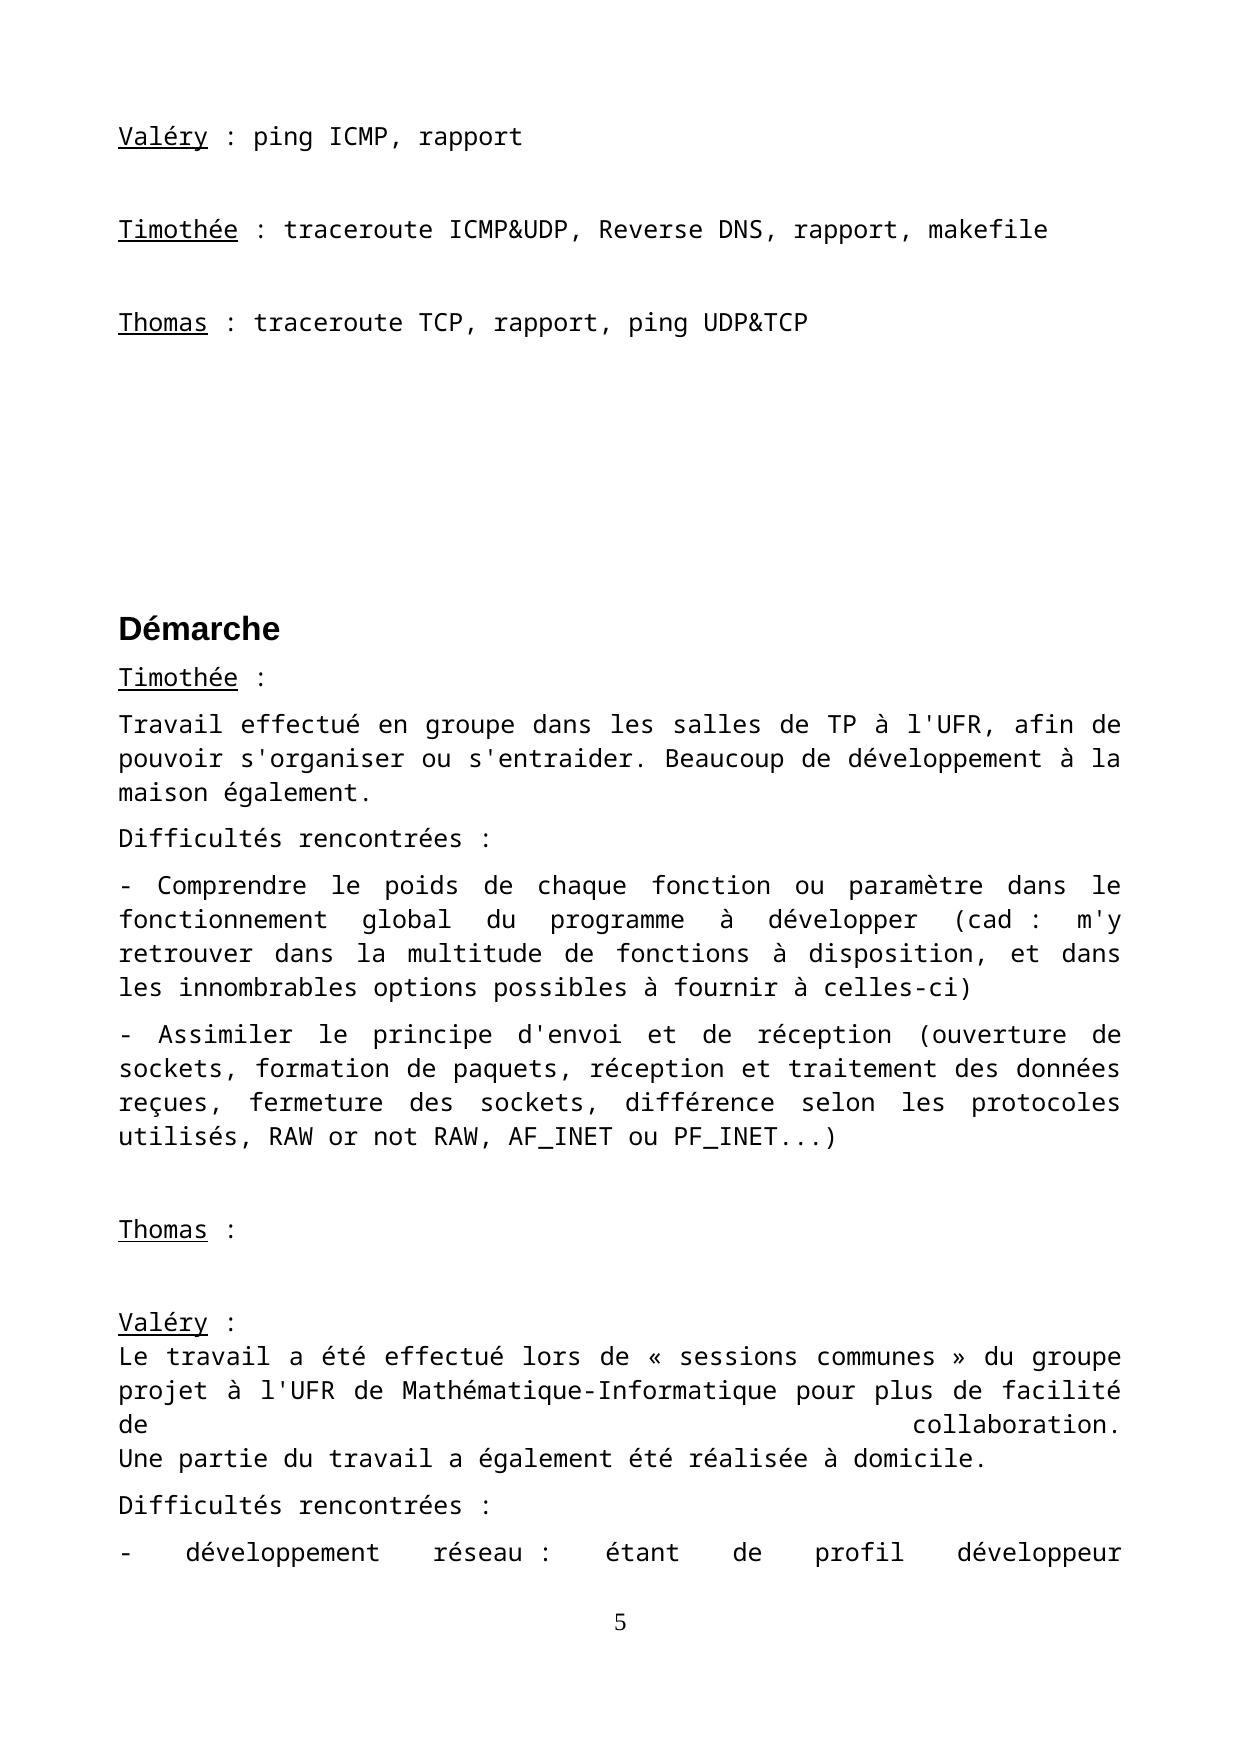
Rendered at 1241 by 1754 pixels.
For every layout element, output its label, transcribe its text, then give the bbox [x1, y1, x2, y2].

text - Assimiler le principe d'envoi et de réception (ouverture de sockets, formation de paquets, réception et traitement des données reçues, fermeture des sockets, différence selon les protocoles utilisés, RAW or not RAW, AF_INET ou PF_INET...) [118, 1016, 1122, 1153]
text Difficultés rencontrées : [118, 1488, 1122, 1522]
text Timothée : traceroute ICMP&UDP, Reverse DNS, rapport, makefile [118, 211, 1122, 245]
text Valéry : Le travail a été effectué lors de « sessions communes » du groupe projet à l'UFR de Mathématique-Informatique pour plus de facilité de collaboration. Une partie du travail a également été réalisée à domicile. [118, 1305, 1122, 1475]
subtitle Démarche [118, 609, 1122, 647]
text - Comprendre le poids de chaque fonction ou paramètre dans le fonctionnement global du programme à développer (cad : m'y retrouver dans la multitude de fonctions à disposition, et dans les innombrables options possibles à fournir à celles-ci) [118, 868, 1122, 1004]
text Valéry : ping ICMP, rapport [118, 118, 1122, 152]
text Timothée : [118, 660, 1122, 694]
text - développement réseau : étant de profil développeur [118, 1534, 1122, 1568]
text Thomas : traceroute TCP, rapport, ping UDP&TCP [118, 304, 1122, 338]
text Difficultés rencontrées : [118, 821, 1122, 855]
text Thomas : [118, 1212, 1122, 1246]
text Travail effectué en groupe dans les salles de TP à l'UFR, afin de pouvoir s'organiser ou s'entraider. Beaucoup de développement à la maison également. [118, 706, 1122, 809]
